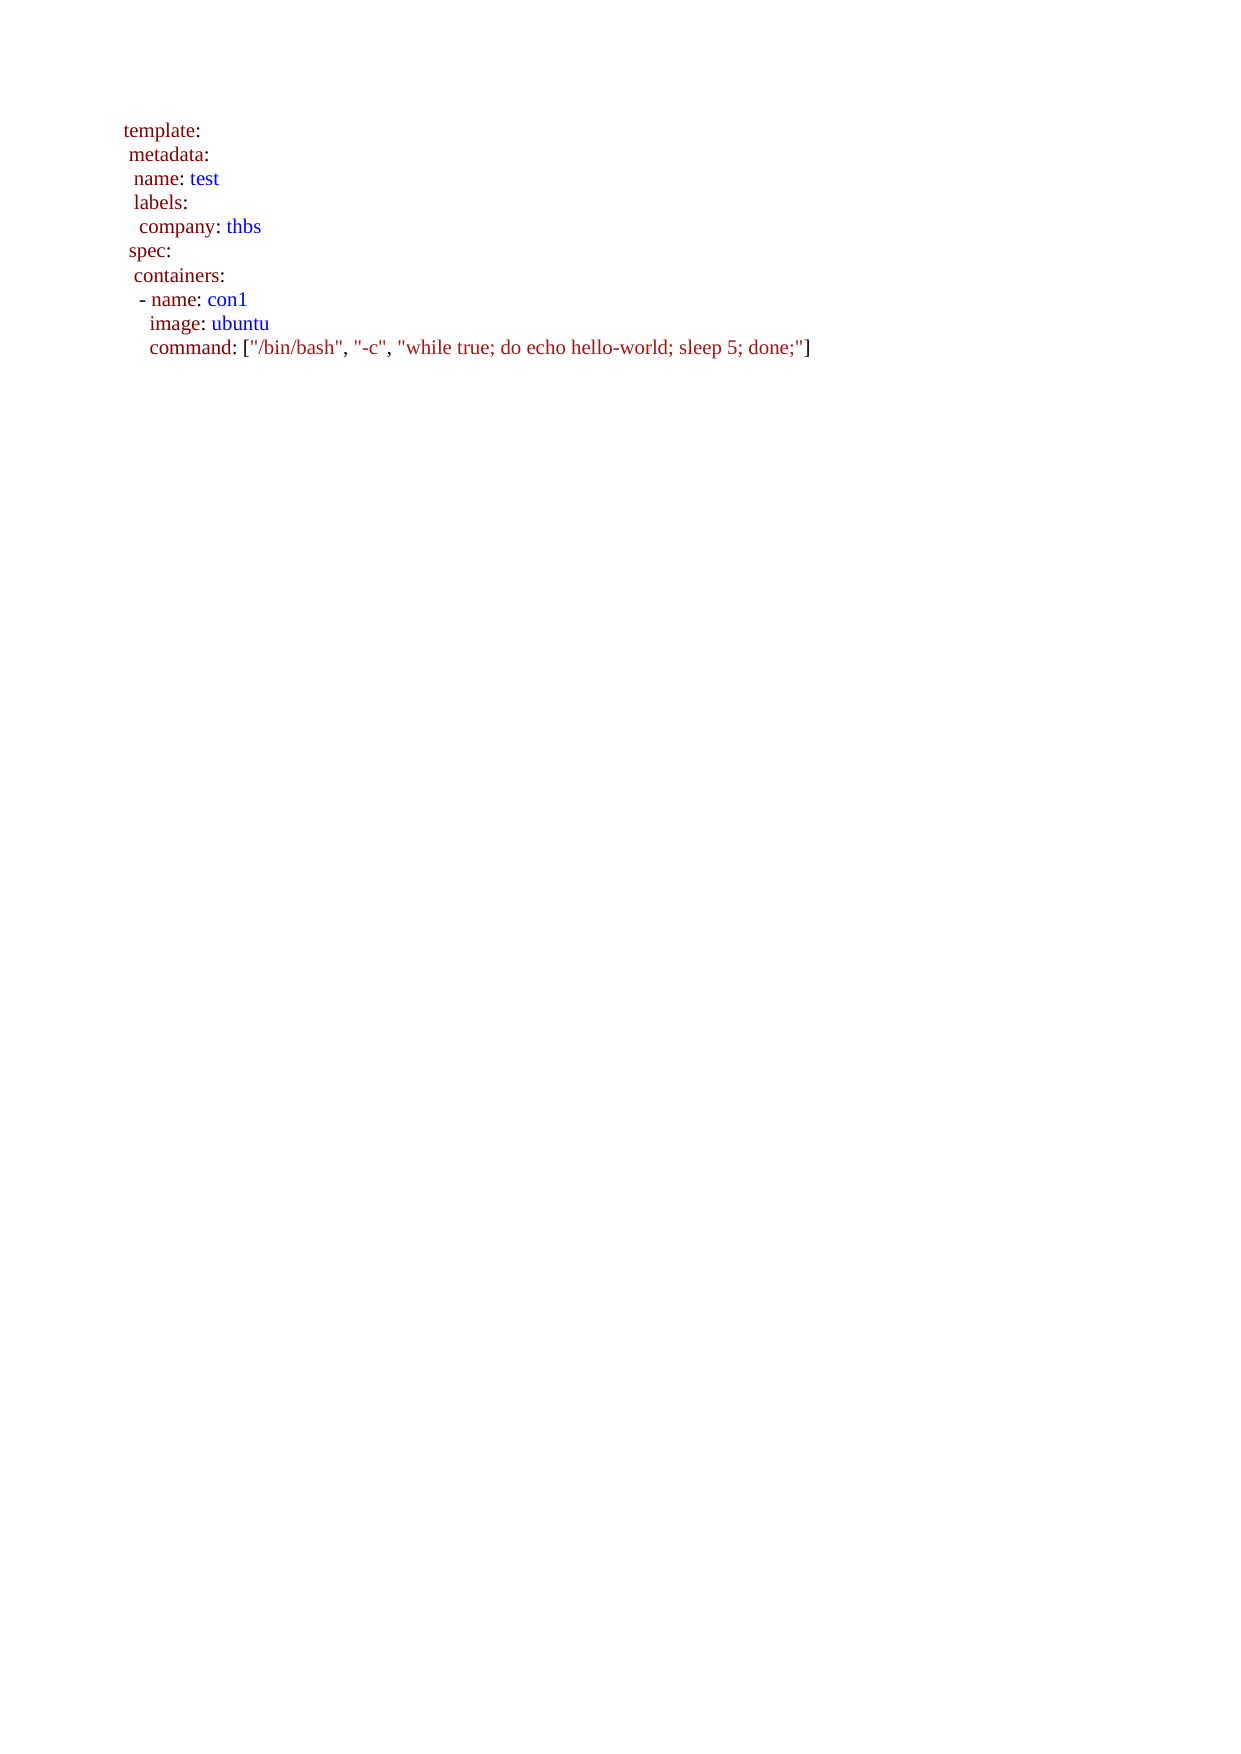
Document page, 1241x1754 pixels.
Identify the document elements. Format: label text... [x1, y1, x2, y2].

text containers: [118, 262, 1122, 287]
text spec: [118, 238, 1122, 262]
text image: ubuntu [118, 311, 1122, 335]
text metadata: [118, 142, 1122, 166]
text command: ["/bin/bash", "-c", "while true; do echo hello-world; sleep 5; done;"] [118, 335, 1122, 359]
text template: [118, 118, 1122, 142]
text name: test [118, 166, 1122, 190]
text - name: con1 [118, 287, 1122, 311]
text company: thbs [118, 214, 1122, 238]
text labels: [118, 190, 1122, 214]
